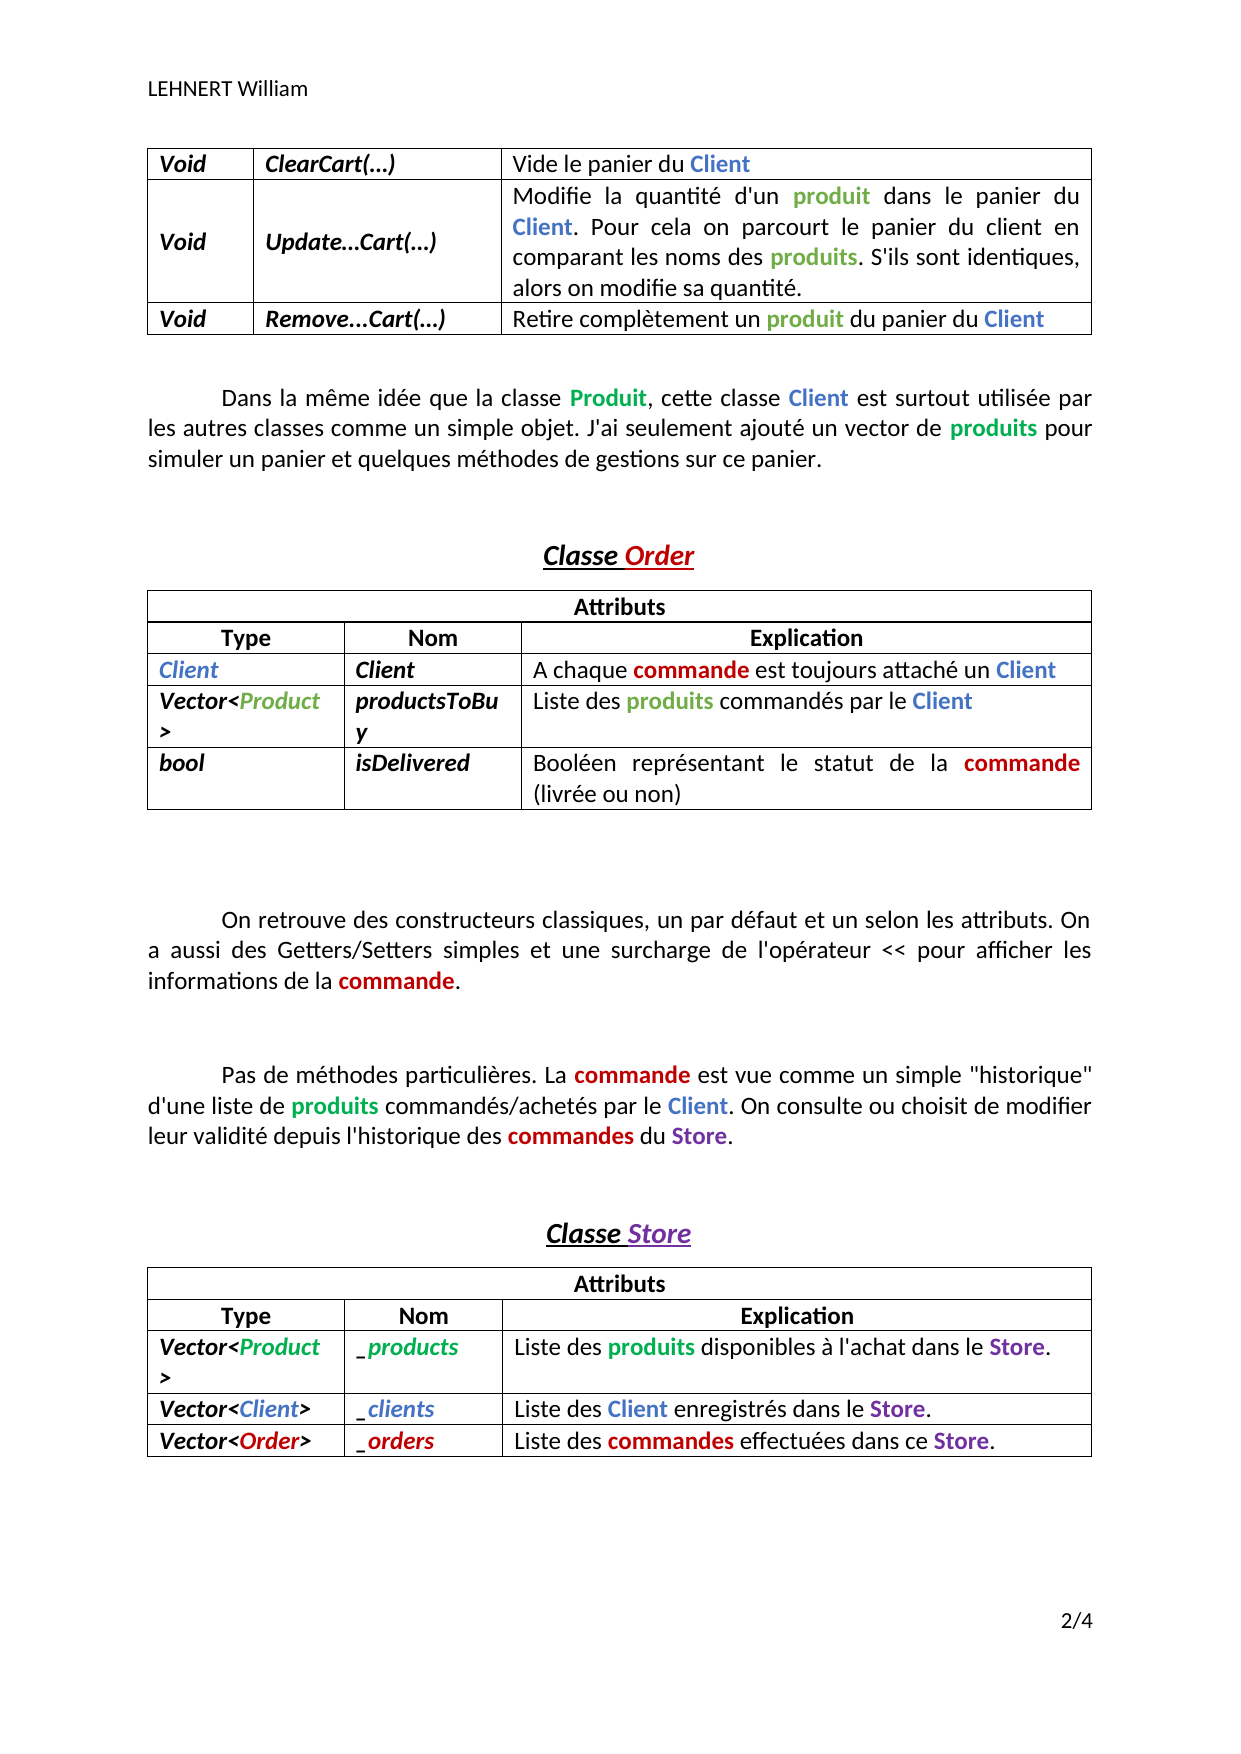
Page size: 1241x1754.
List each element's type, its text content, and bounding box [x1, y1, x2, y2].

table_cell Liste des produits disponibles à l'achat dans le Store. [503, 1331, 1091, 1392]
table_cell Remove...Cart(…) [254, 303, 501, 334]
table_cell productsToBuy [345, 686, 521, 747]
table_cell Retire complètement un produit du panier du Client [502, 303, 1091, 334]
table_cell Liste des Client enregistrés dans le Store. [503, 1394, 1091, 1424]
table_cell Modifie la quantité d'un produit dans le panier du Client. Pour cela on parcourt le panier du client en comparant les noms des produits. S'ils sont identiques, alors on modifie sa quantité. [502, 180, 1091, 302]
table_cell Nom [345, 623, 521, 653]
table_cell Void [148, 180, 253, 302]
table_cell isDelivered [345, 748, 521, 809]
table_cell Type [148, 1300, 344, 1330]
table_cell Void [148, 303, 253, 334]
table_cell Explication [503, 1300, 1091, 1330]
table_cell Vector<Product> [148, 686, 344, 747]
table_header Attributs [148, 591, 1091, 621]
table_cell Nom [345, 1300, 502, 1330]
table_cell A chaque commande est toujours attaché un Client [522, 654, 1091, 684]
text Classe Order [148, 537, 1093, 573]
table_cell Vector<Product> [148, 1331, 344, 1392]
table_cell Client [345, 654, 521, 684]
text Dans la même idée que la classe Produit, cette classe Client est surtout utilisée par les autres classes comme un simple objet. J'ai seulement ajouté un vector de produits pour simuler un panier et quelques méthodes de gestions sur ce panier. [148, 382, 1093, 474]
table_cell Vide le panier du Client [502, 149, 1091, 179]
text Classe Store [148, 1215, 1093, 1251]
table_header Attributs [148, 1268, 1091, 1299]
table_cell Liste des commandes effectuées dans ce Store. [503, 1425, 1091, 1456]
table_cell Update…Cart(…) [254, 180, 501, 302]
table_cell _clients [345, 1394, 502, 1424]
text On retrouve des constructeurs classiques, un par défaut et un selon les attributs. On a aussi des Getters/Setters simples et une surcharge de l'opérateur << pour afficher les informations de la commande. [148, 904, 1093, 996]
table_cell bool [148, 748, 344, 809]
table_cell ClearCart(…) [254, 149, 501, 179]
table_cell Type [148, 623, 344, 653]
table_cell Liste des produits commandés par le Client [522, 686, 1091, 747]
table_cell Client [148, 654, 344, 684]
table_cell Void [148, 149, 253, 179]
table_cell Booléen représentant le statut de la commande (livrée ou non) [522, 748, 1091, 809]
table_cell Vector<Order> [148, 1425, 344, 1456]
text Pas de méthodes particulières. La commande est vue comme un simple "historique" d'une liste de produits commandés/achetés par le Client. On consulte ou choisit de modifier leur validité depuis l'historique des commandes du Store. [148, 1059, 1093, 1151]
table_cell _products [345, 1331, 502, 1392]
table_cell Vector<Client> [148, 1394, 344, 1424]
table_cell Explication [522, 623, 1091, 653]
table_cell _orders [345, 1425, 502, 1456]
